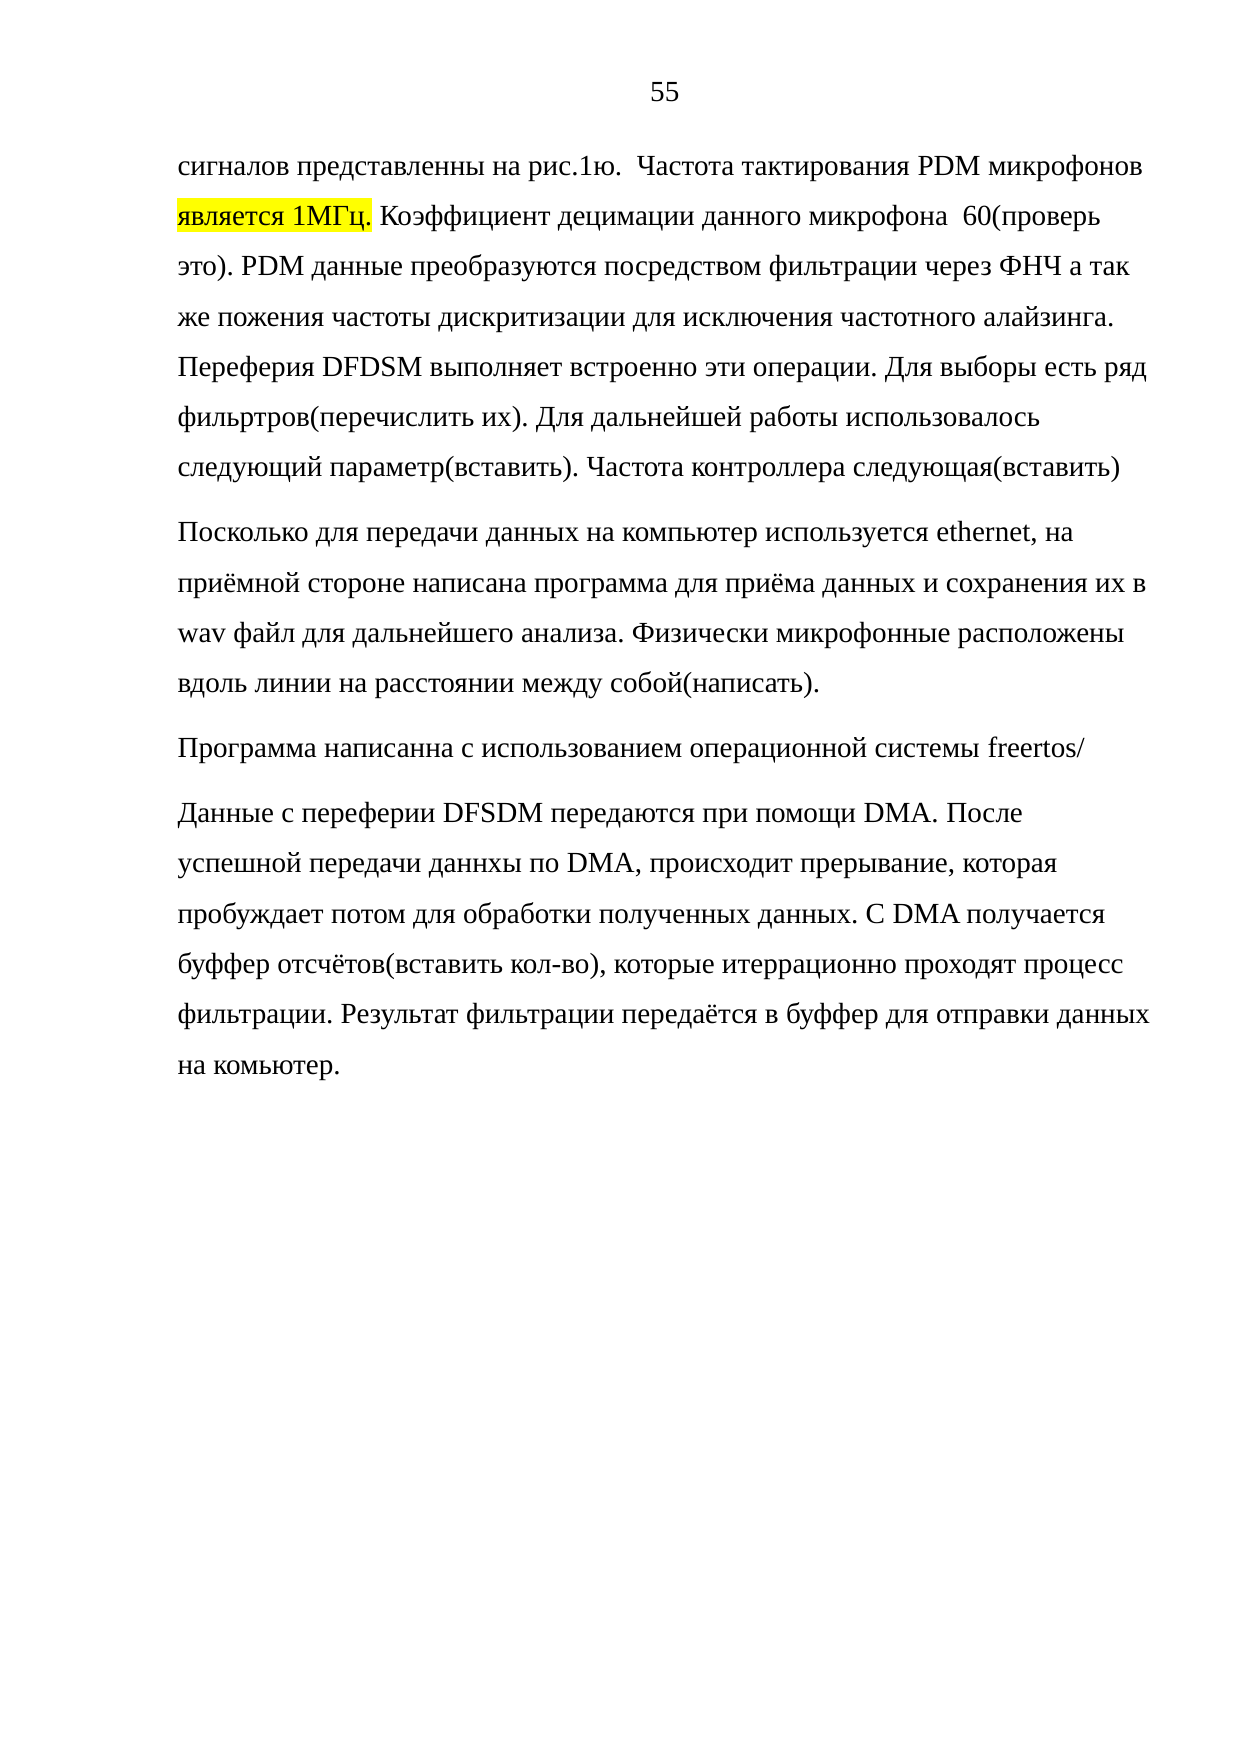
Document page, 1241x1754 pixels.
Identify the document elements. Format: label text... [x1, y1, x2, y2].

text сигналов представленны на рис.1ю. Частота тактирования PDM микрофонов является 1МГц. Коэффициент децимации данного микрофона 60(проверь это). PDM данные преобразуются посредством фильтрации через ФНЧ а так же пожения частоты дискритизации для исключения частотного алайзинга. Переферия DFDSM выполняет встроенно эти операции. Для выборы есть ряд фильртров(перечислить их). Для дальнейшей работы использовалось следующий параметр(вставить). Частота контроллера следующая(вставить) [177, 148, 1152, 483]
text Программа написанна с использованием операционной системы freertos/ [177, 730, 1152, 764]
text Данные с переферии DFSDM передаются при помощи DMA. После успешной передачи даннхы по DMA, происходит прерывание, которая пробуждает потом для обработки полученных данных. С DMA получается буффер отсчётов(вставить кол-во), которые итеррационно проходят процесс фильтрации. Результат фильтрации передаётся в буффер для отправки данных на комьютер. [177, 795, 1152, 1131]
text Посколько для передачи данных на компьютер используется ethernet, на приёмной стороне написана программа для приёма данных и сохранения их в wav файл для дальнейшего анализа. Физически микрофонные расположены вдоль линии на расстоянии между собой(написать). [177, 514, 1152, 699]
